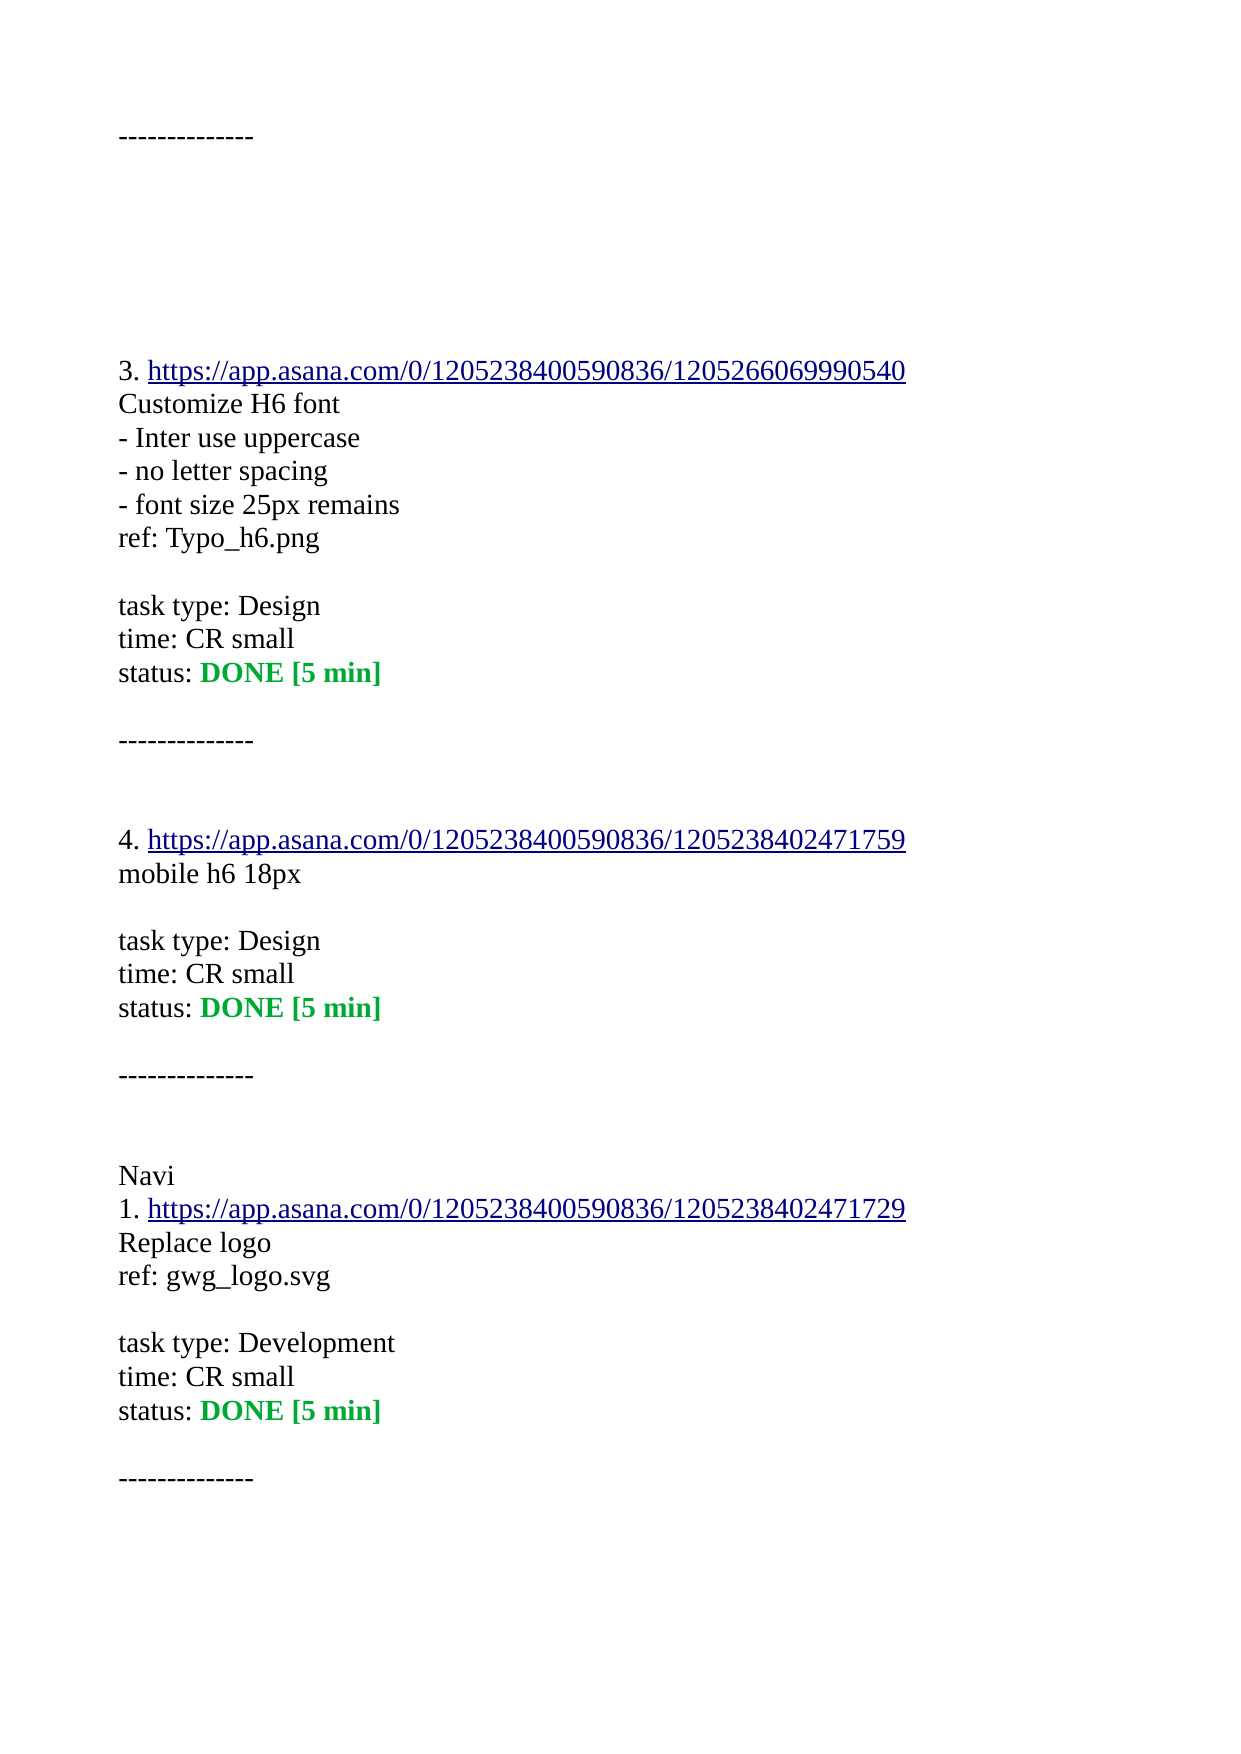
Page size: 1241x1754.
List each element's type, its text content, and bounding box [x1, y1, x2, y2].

text 1. https://app.asana.com/0/1205238400590836/1205238402471729 [118, 1191, 1122, 1225]
text task type: Development [118, 1326, 1122, 1359]
text mobile h6 18px [118, 856, 1122, 889]
text task type: Design [118, 588, 1122, 621]
text - Inter use uppercase [118, 420, 1122, 453]
text - font size 25px remains [118, 487, 1122, 521]
text status: DONE [5 min] [118, 990, 1122, 1024]
text Replace logo [118, 1225, 1122, 1258]
text -------------- [118, 722, 1122, 755]
text - no letter spacing [118, 453, 1122, 487]
text 3. https://app.asana.com/0/1205238400590836/1205266069990540 [118, 353, 1122, 386]
text -------------- [118, 118, 1122, 152]
text time: CR small [118, 957, 1122, 990]
text 4. https://app.asana.com/0/1205238400590836/1205238402471759 [118, 822, 1122, 856]
text -------------- [118, 1460, 1122, 1493]
text time: CR small [118, 621, 1122, 655]
text status: DONE [5 min] [118, 655, 1122, 688]
text task type: Design [118, 923, 1122, 957]
text Customize H6 font [118, 386, 1122, 420]
text -------------- [118, 1057, 1122, 1091]
text Navi [118, 1158, 1122, 1191]
text status: DONE [5 min] [118, 1393, 1122, 1426]
text ref: gwg_logo.svg [118, 1258, 1122, 1292]
text time: CR small [118, 1359, 1122, 1393]
text ref: Typo_h6.png [118, 521, 1122, 554]
